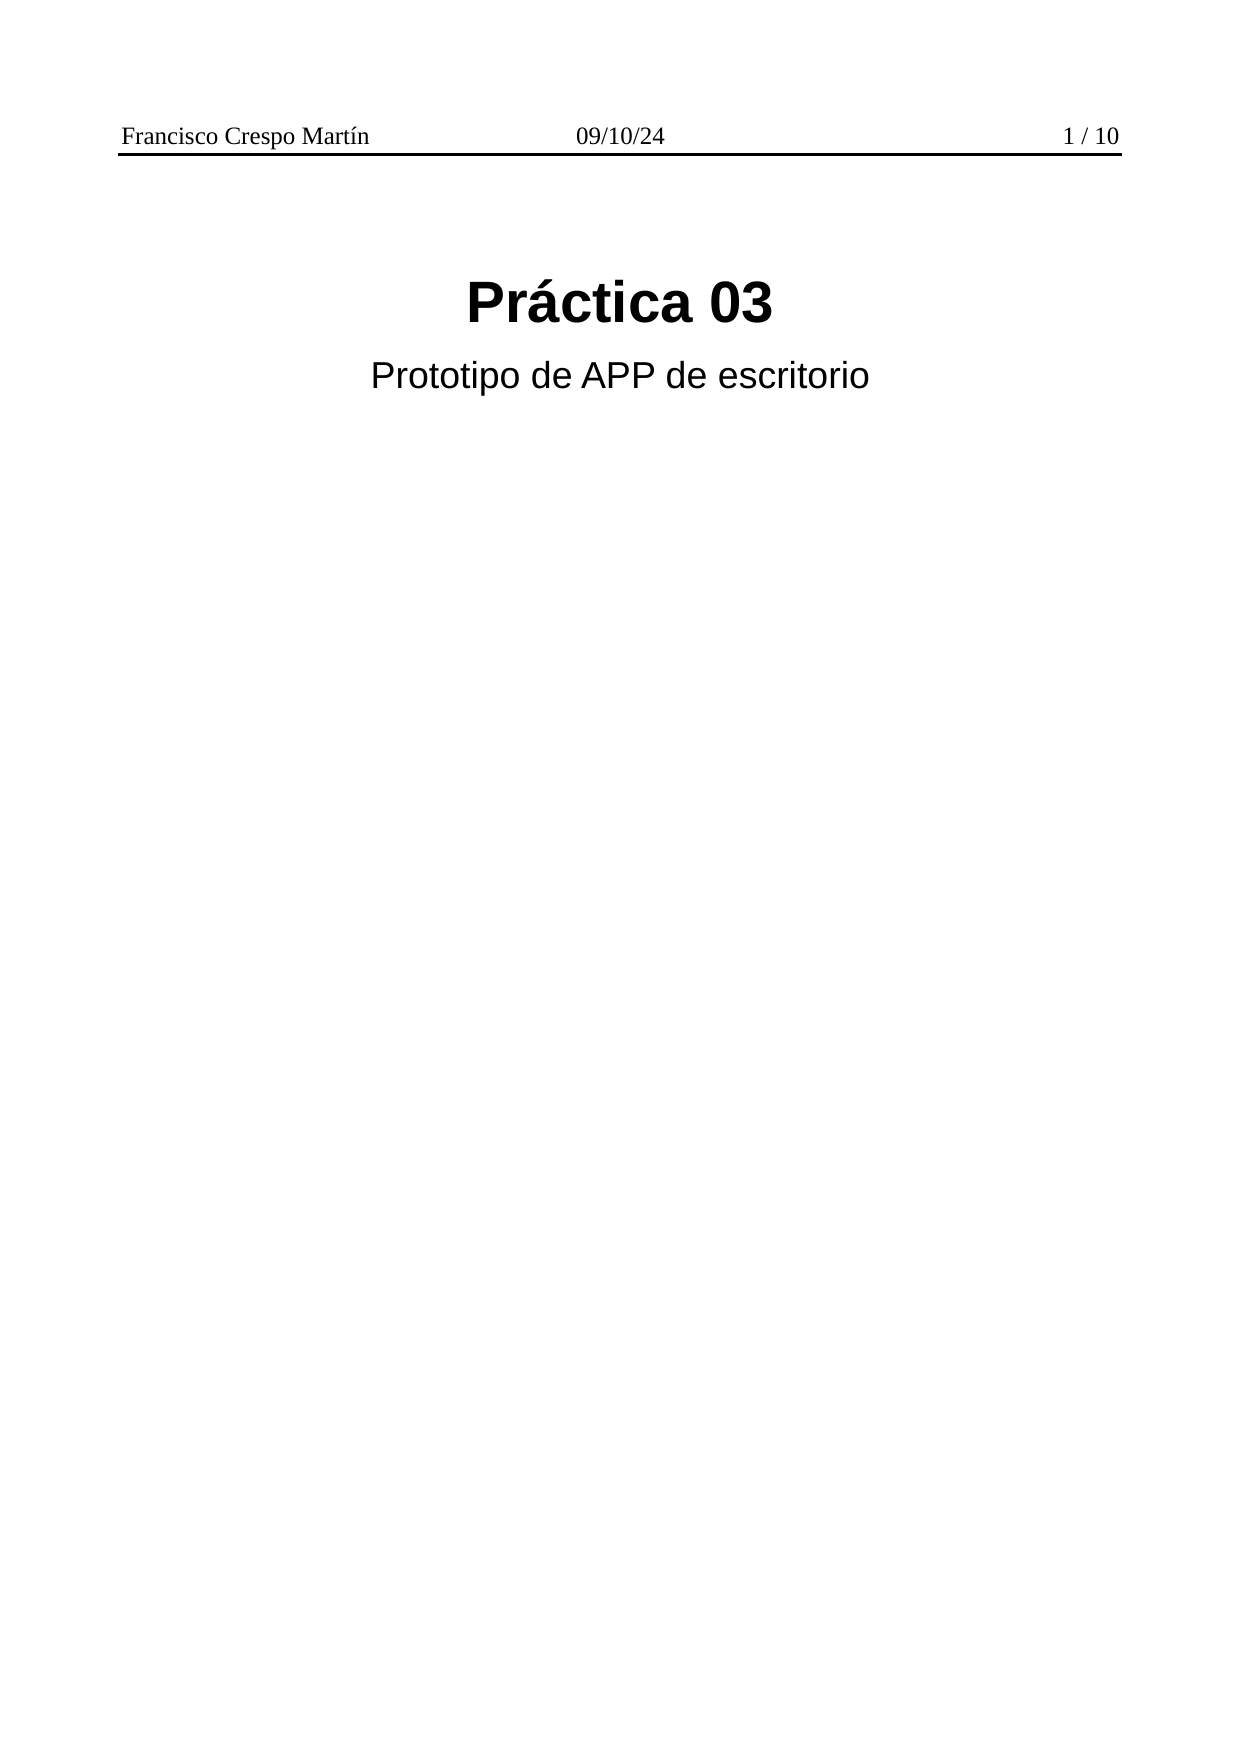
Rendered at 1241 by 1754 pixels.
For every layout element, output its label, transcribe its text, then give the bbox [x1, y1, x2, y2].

subtitle Prototipo de APP de escritorio [118, 354, 1122, 397]
title Práctica 03 [118, 268, 1122, 335]
